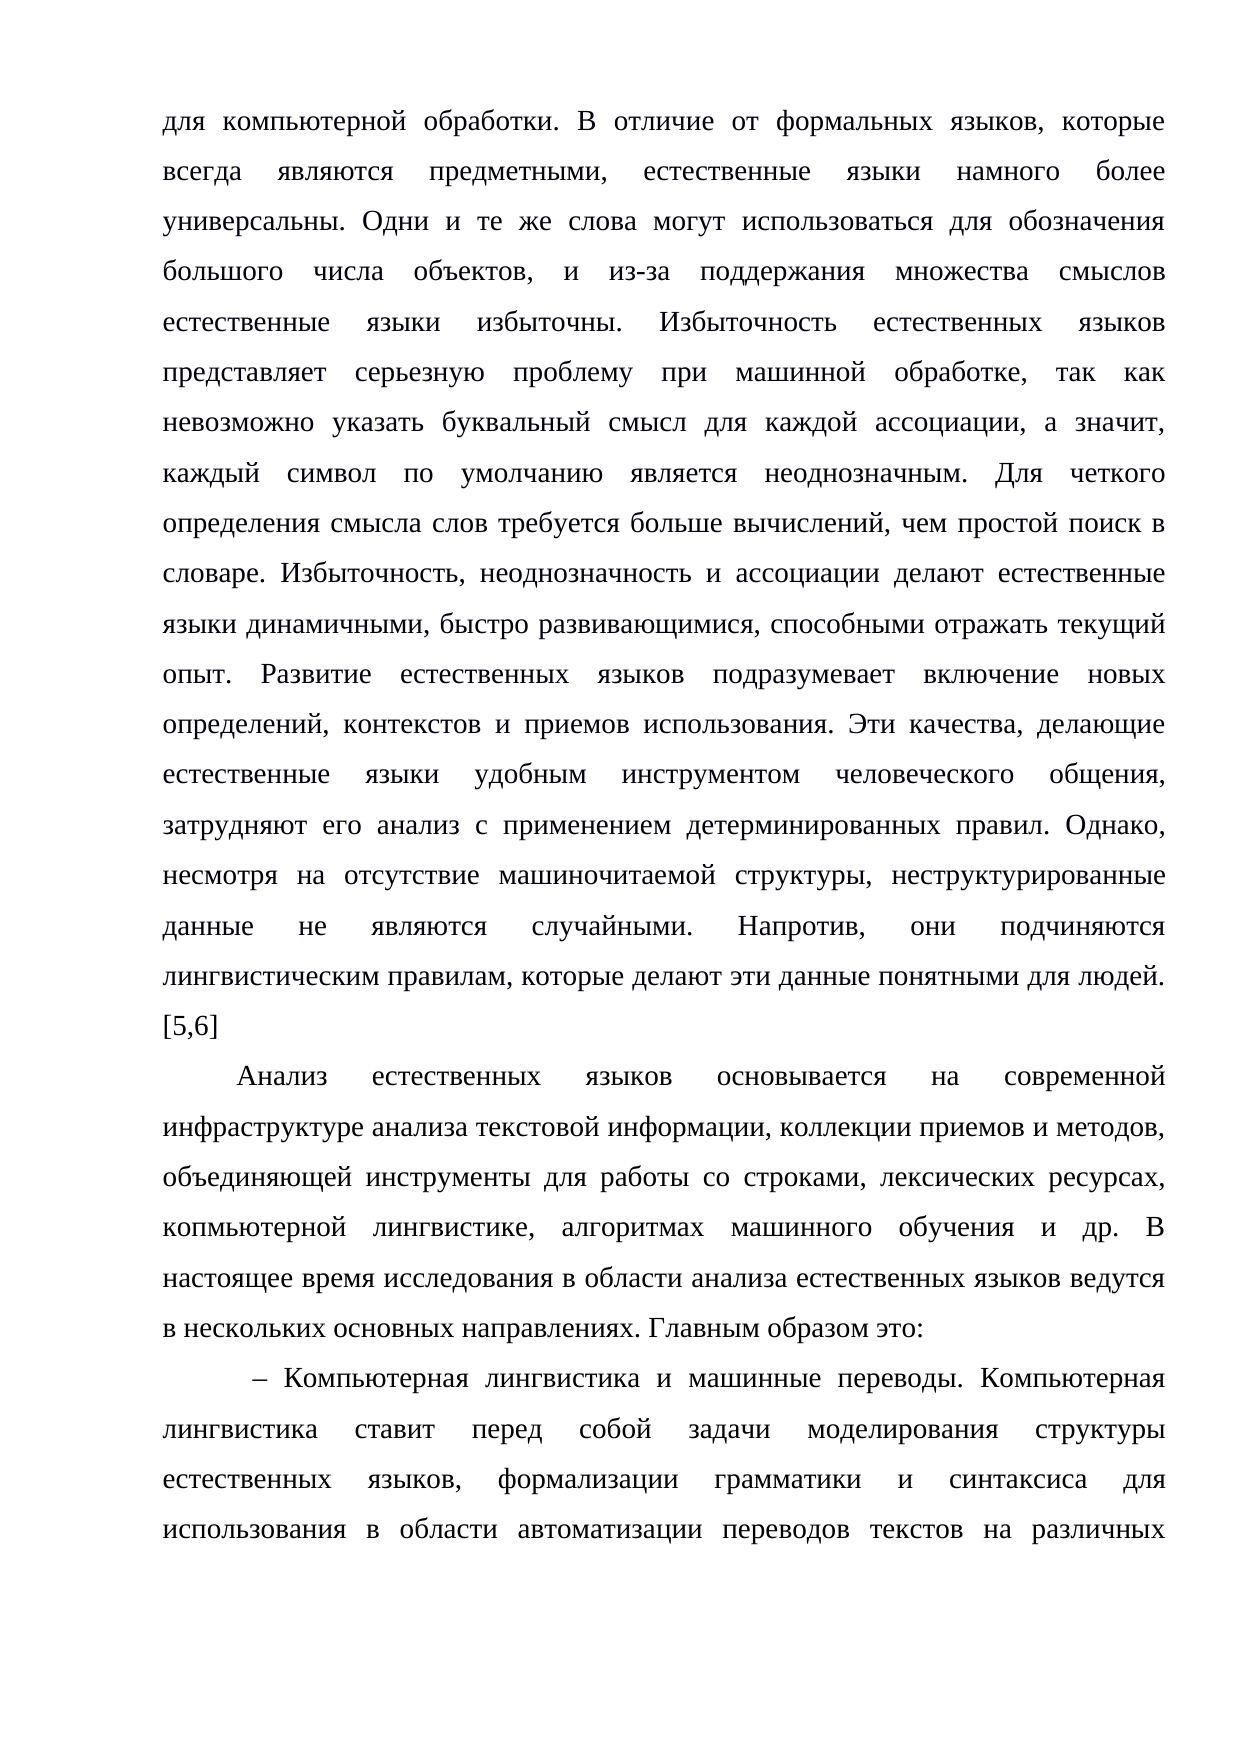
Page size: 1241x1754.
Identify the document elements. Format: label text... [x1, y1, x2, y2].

text – Компьютерная лингвистика и машинные переводы. Компьютерная лингвистика ставит перед собой задачи моделирования структуры естественных языков, формализации грамматики и синтаксиса для использования в области автоматизации переводов текстов на различных [162, 1360, 1166, 1545]
text Анализ естественных языков основывается на современной инфраструктуре анализа текстовой информации, коллекции приемов и методов, объединяющей инструменты для работы со строками, лексических ресурсах, копмьютерной лингвистике, алгоритмах машинного обучения и др. В настоящее время исследования в области анализа естественных языков ведутся в нескольких основных направлениях. Главным образом это: [162, 1058, 1166, 1344]
subtitle для компьютерной обработки. В отличие от формальных языков, которые всегда являются предметными, естественные языки намного более универсальны. Одни и те же слова могут использоваться для обозначения большого числа объектов, и из-за поддержания множества смыслов естественные языки избыточны. Избыточность естественных языков представляет серьезную проблему при машинной обработке, так как невозможно указать буквальный смысл для каждой ассоциации, а значит, каждый символ по умолчанию является неоднозначным. Для четкого определения смысла слов требуется больше вычислений, чем простой поиск в словаре. Избыточность, неоднозначность и ассоциации делают естественные языки динамичными, быстро развивающимися, способными отражать текущий опыт. Развитие естественных языков подразумевает включение новых определений, контекстов и приемов использования. Эти качества, делающие естественные языки удобным инструментом человеческого общения, затрудняют его анализ с применением детерминированных правил. Однако, несмотря на отсутствие машиночитаемой структуры, неструктурированные данные не являются случайными. Напротив, они подчиняются лингвистическим правилам, которые делают эти данные понятными для людей. [5,6] [162, 103, 1166, 1042]
